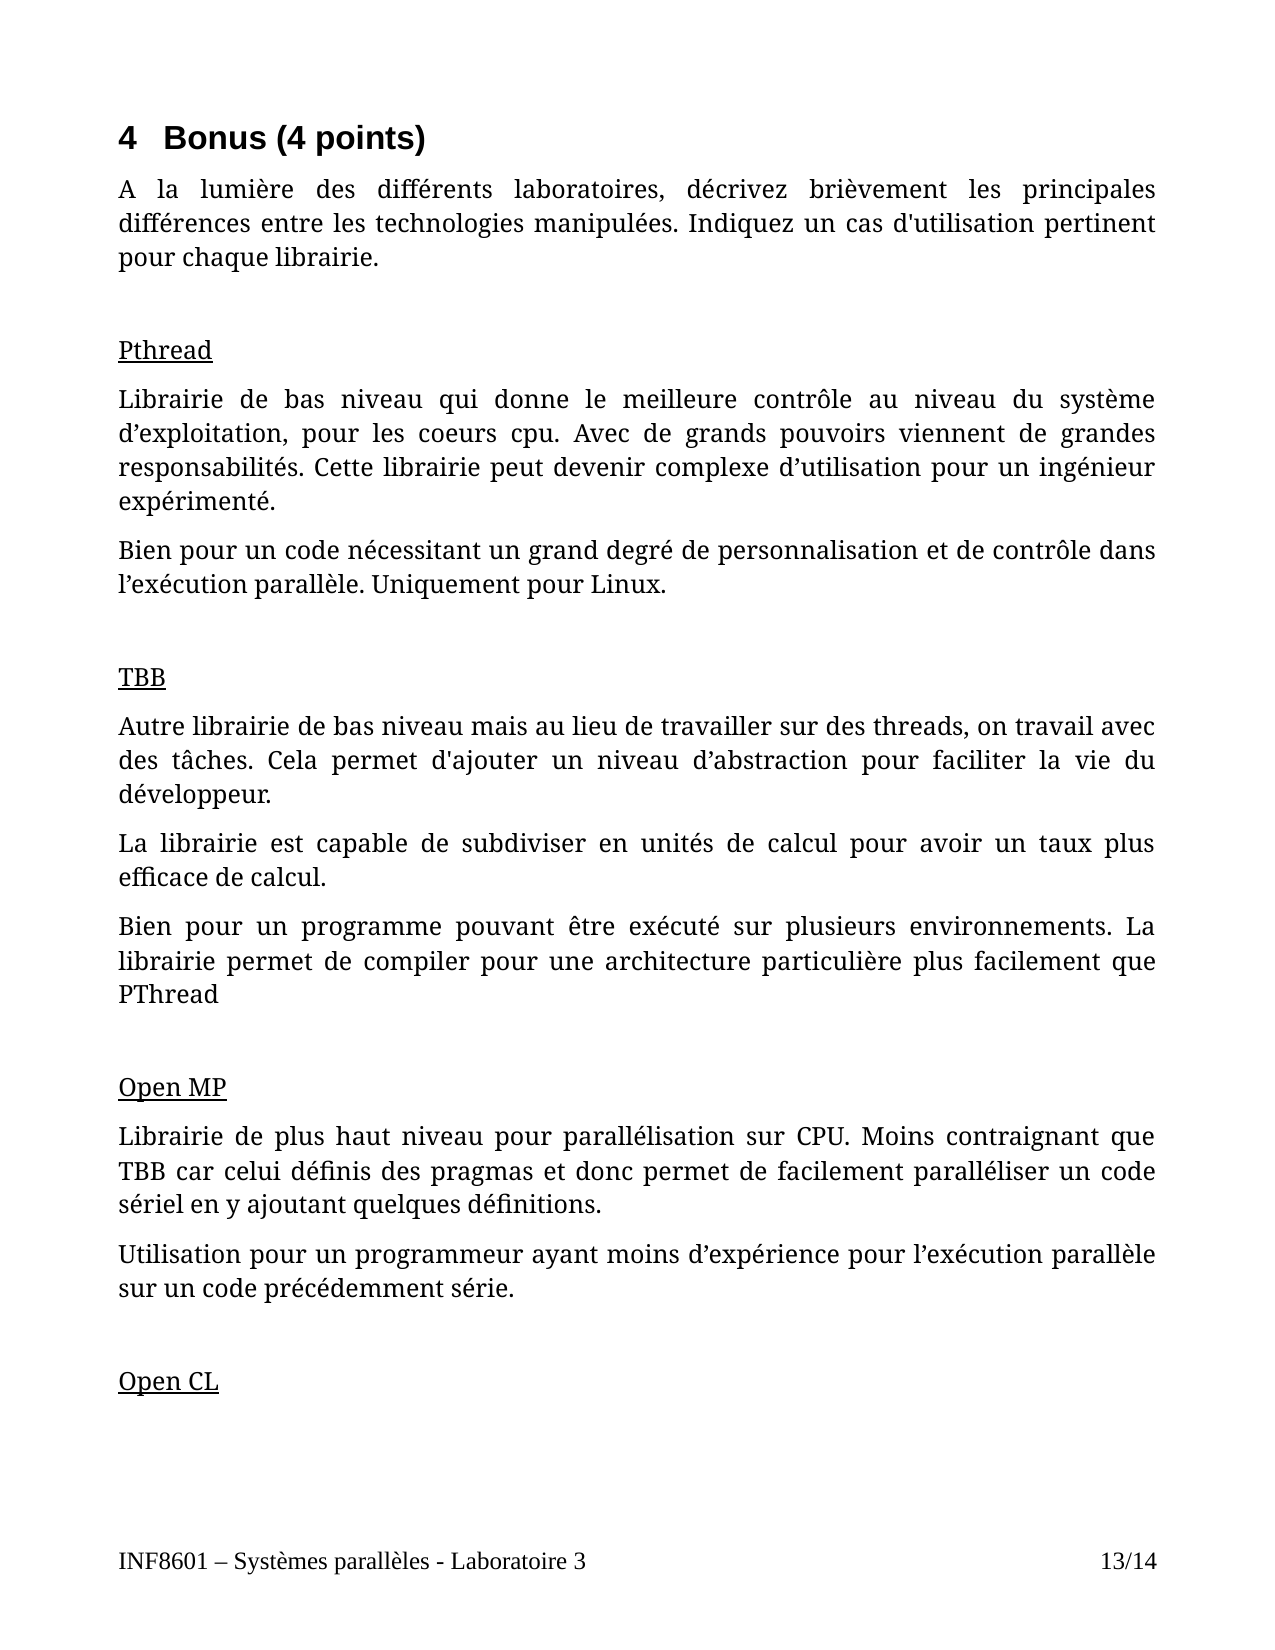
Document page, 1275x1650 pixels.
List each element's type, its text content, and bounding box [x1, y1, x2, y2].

text Librairie de bas niveau qui donne le meilleure contrôle au niveau du système d’exploitation, pour les coeurs cpu. Avec de grands pouvoirs viennent de grandes responsabilités. Cette librairie peut devenir complexe d’utilisation pour un ingénieur expérimenté. [118, 382, 1157, 518]
text TBB [118, 660, 1157, 694]
text Autre librairie de bas niveau mais au lieu de travailler sur des threads, on travail avec des tâches. Cela permet d'ajouter un niveau d’abstraction pour faciliter la vie du développeur. [118, 709, 1157, 811]
subtitle Bonus (4 points) [118, 118, 1157, 157]
text Utilisation pour un programmeur ayant moins d’expérience pour l’exécution parallèle sur un code précédemment série. [118, 1236, 1157, 1304]
text Bien pour un programme pouvant être exécuté sur plusieurs environnements. La librairie permet de compiler pour une architecture particulière plus facilement que PThread [118, 909, 1157, 1011]
text Bien pour un code nécessitant un grand degré de personnalisation et de contrôle dans l’exécution parallèle. Uniquement pour Linux. [118, 533, 1157, 601]
text Librairie de plus haut niveau pour parallélisation sur CPU. Moins contraignant que TBB car celui définis des pragmas et donc permet de facilement paralléliser un code sériel en y ajoutant quelques définitions. [118, 1119, 1157, 1221]
text La librairie est capable de subdiviser en unités de calcul pour avoir un taux plus efficace de calcul. [118, 826, 1157, 894]
text Pthread [118, 332, 1157, 367]
text A la lumière des différents laboratoires, décrivez brièvement les principales différences entre les technologies manipulées. Indiquez un cas d'utilisation pertinent pour chaque librairie. [118, 172, 1157, 274]
text Open CL [118, 1363, 1157, 1397]
text Open MP [118, 1070, 1157, 1104]
